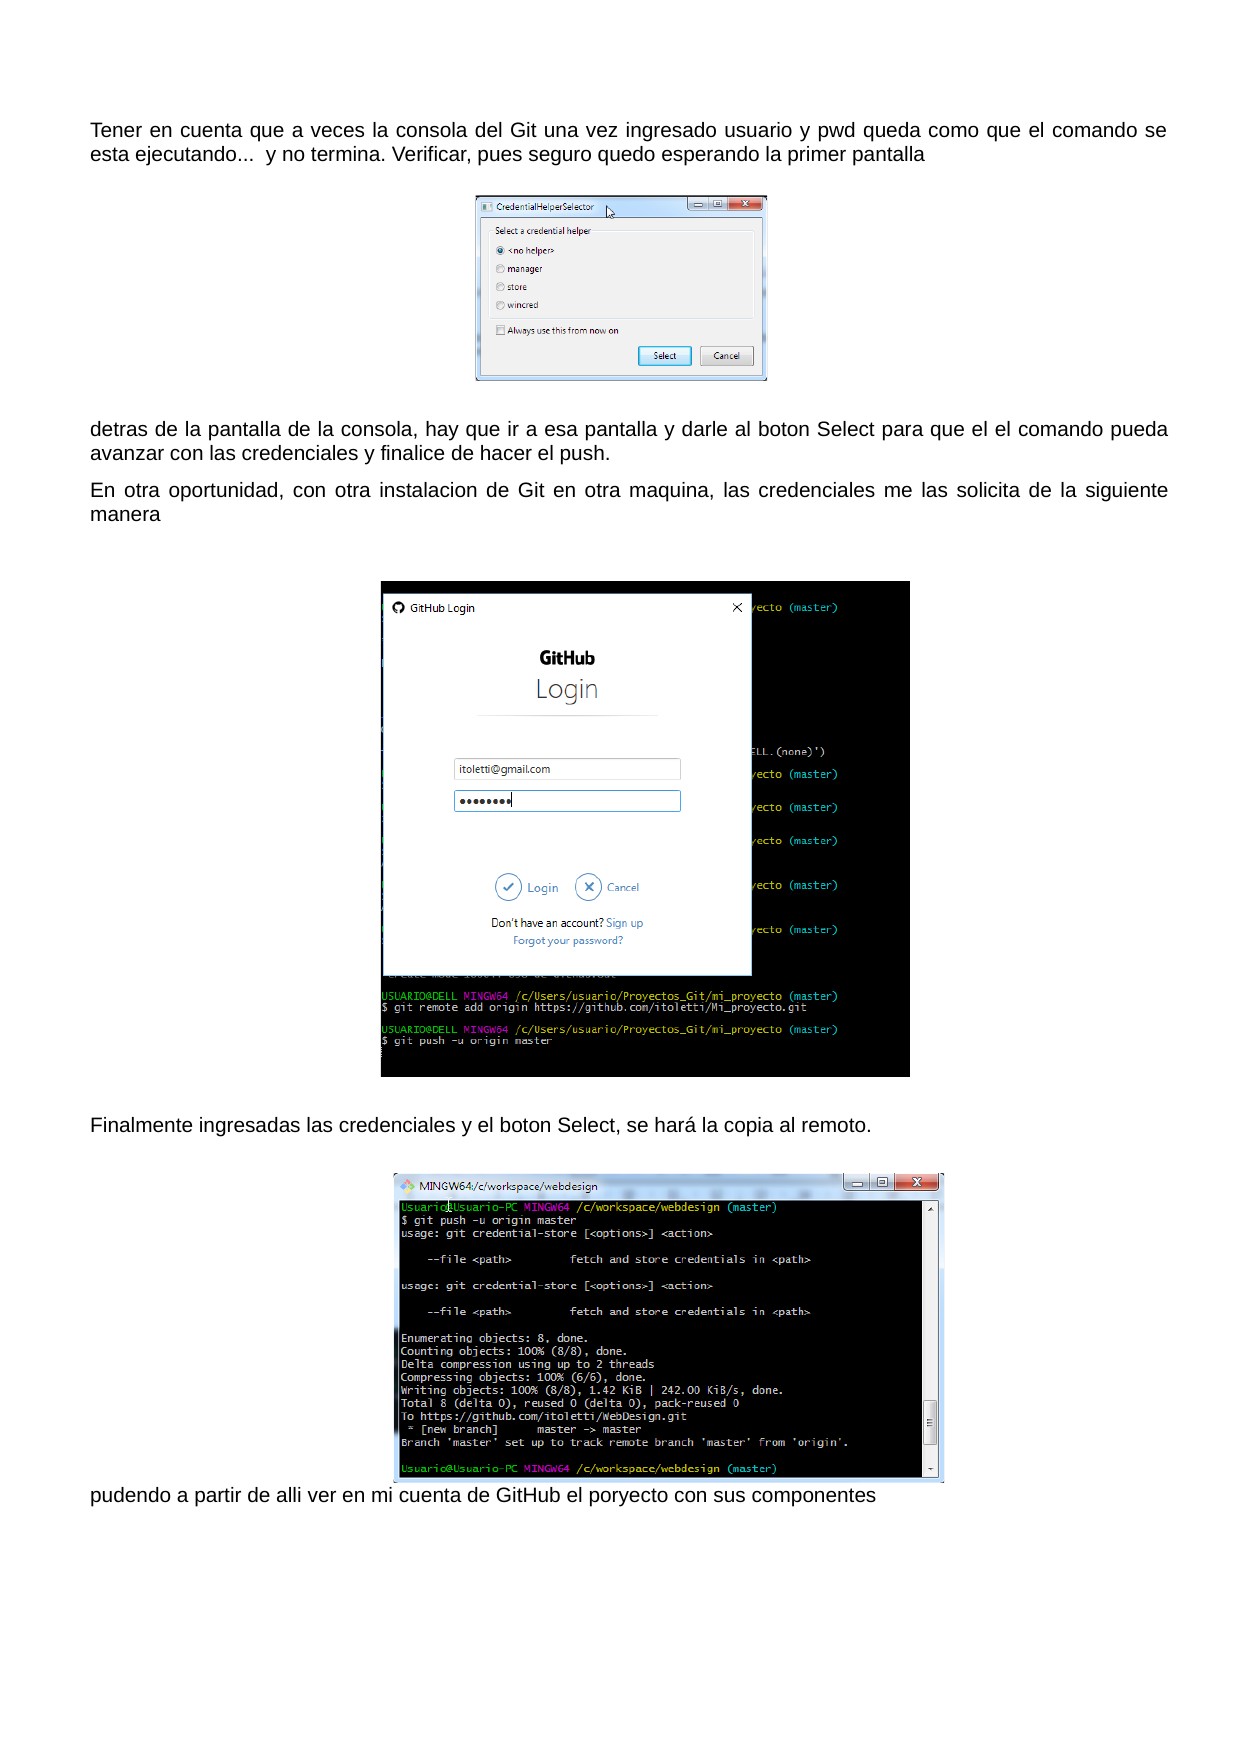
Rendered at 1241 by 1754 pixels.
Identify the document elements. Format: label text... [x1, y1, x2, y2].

picture [380, 581, 910, 1077]
text Finalmente ingresadas las credenciales y el boton Select, se hará la copia al remoto. [90, 1113, 1170, 1137]
picture [475, 195, 768, 381]
picture [393, 1173, 945, 1483]
text detras de la pantalla de la consola, hay que ir a esa pantalla y darle al boton Select para que el el comando pueda avanzar con las credenciales y finalice de hacer el push. [90, 417, 1170, 465]
text En otra oportunidad, con otra instalacion de Git en otra maquina, las credenciales me las solicita de la siguiente manera [90, 478, 1170, 526]
text Tener en cuenta que a veces la consola del Git una vez ingresado usuario y pwd queda como que el comando se esta ejecutando... y no termina. Verificar, pues seguro quedo esperando la primer pantalla [90, 118, 1170, 166]
text pudendo a partir de alli ver en mi cuenta de GitHub el poryecto con sus componentes [90, 1236, 1170, 1507]
